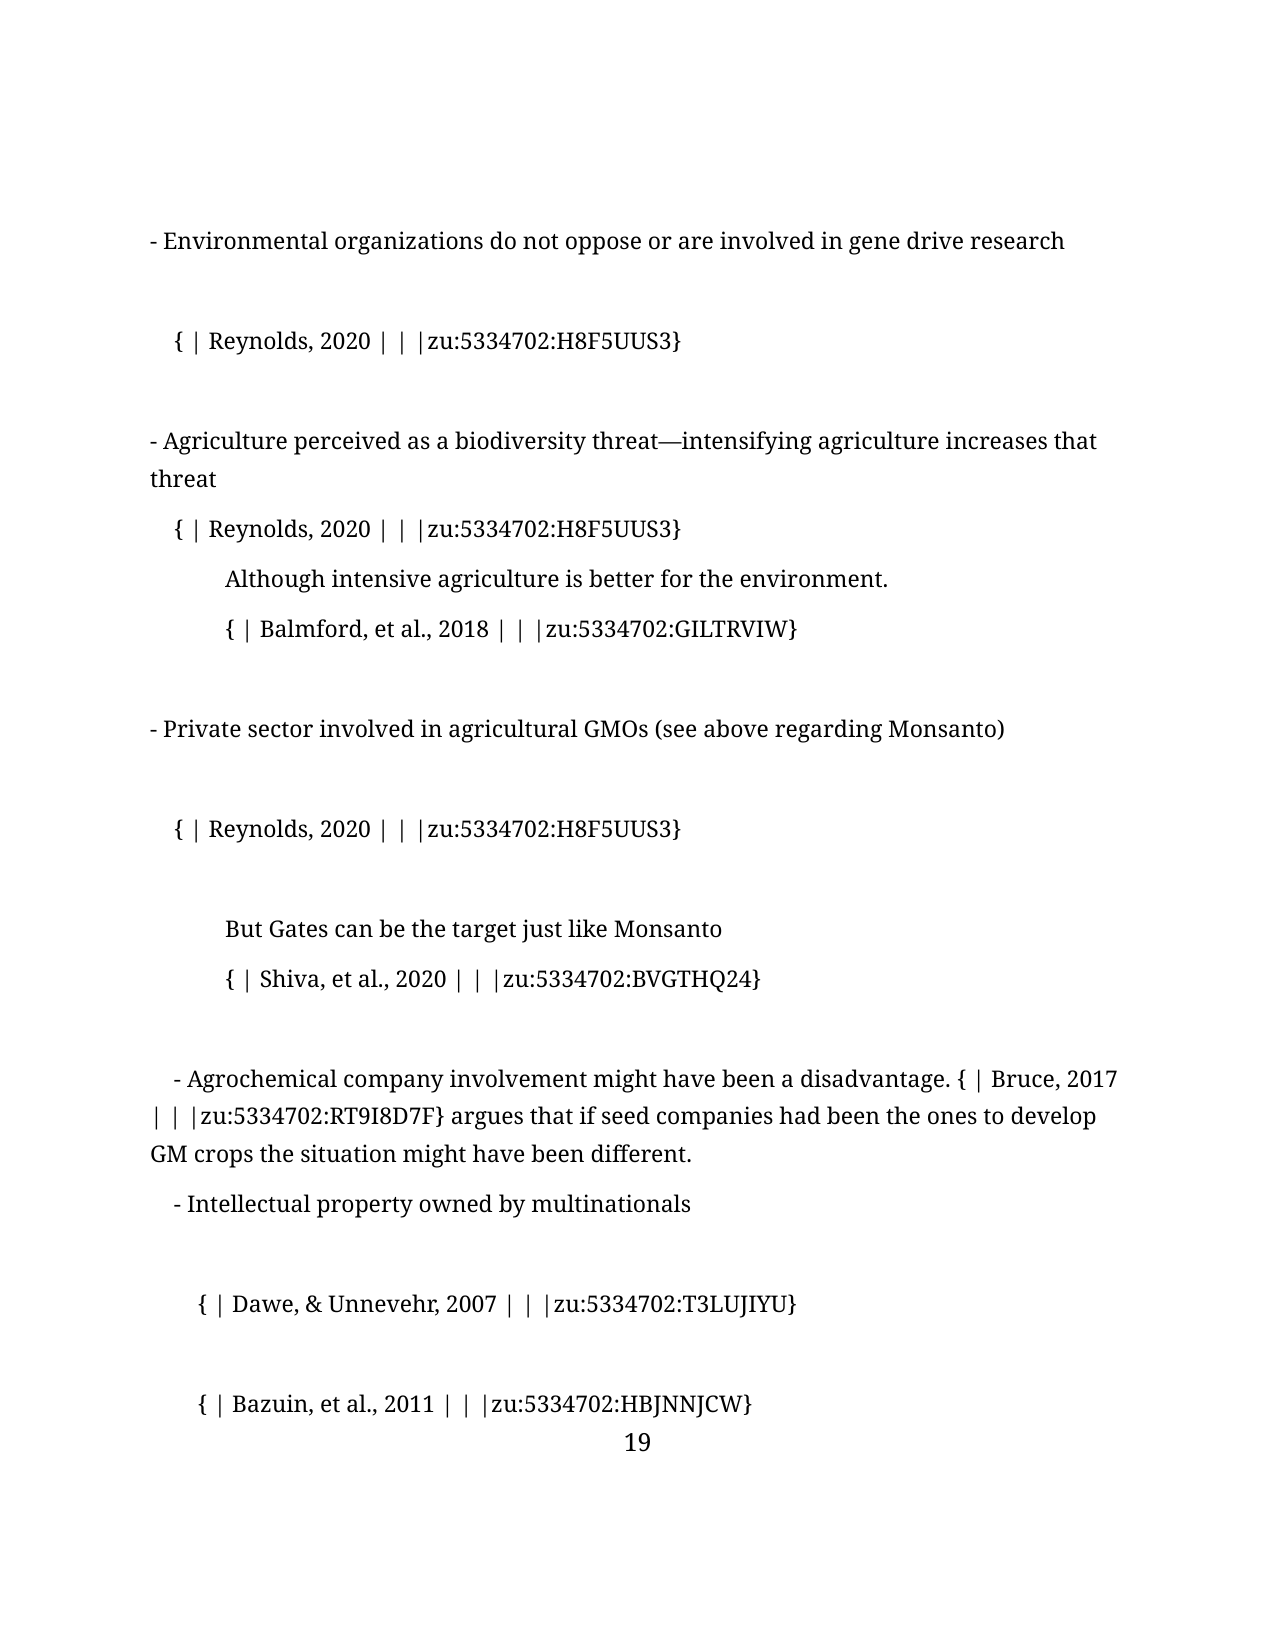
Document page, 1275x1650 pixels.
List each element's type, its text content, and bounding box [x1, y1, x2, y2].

text { | Shiva, et al., 2020 | | |zu:5334702:BVGTHQ24} [150, 962, 1125, 994]
text - Agrochemical company involvement might have been a disadvantage. { | Bruce, 2017 | | |zu:5334702:RT9I8D7F} argues that if seed companies had been the ones to develop GM crops the situation might have been different. [150, 1062, 1125, 1169]
text - Environmental organizations do not oppose or are involved in gene drive research [150, 225, 1125, 256]
text - Private sector involved in agricultural GMOs (see above regarding Monsanto) [150, 712, 1125, 744]
text { | Dawe, & Unnevehr, 2007 | | |zu:5334702:T3LUJIYU} [150, 1287, 1125, 1319]
text - Agriculture perceived as a biodiversity threat—intensifying agriculture increases that threat [150, 425, 1125, 494]
text But Gates can be the target just like Monsanto [150, 912, 1125, 944]
text { | Balmford, et al., 2018 | | |zu:5334702:GILTRVIW} [150, 612, 1125, 644]
text - Intellectual property owned by multinationals [150, 1187, 1125, 1219]
text { | Reynolds, 2020 | | |zu:5334702:H8F5UUS3} [150, 812, 1125, 844]
text Although intensive agriculture is better for the environment. [150, 562, 1125, 594]
text { | Reynolds, 2020 | | |zu:5334702:H8F5UUS3} [150, 325, 1125, 356]
text { | Bazuin, et al., 2011 | | |zu:5334702:HBJNNJCW} [150, 1387, 1125, 1419]
text { | Reynolds, 2020 | | |zu:5334702:H8F5UUS3} [150, 512, 1125, 544]
